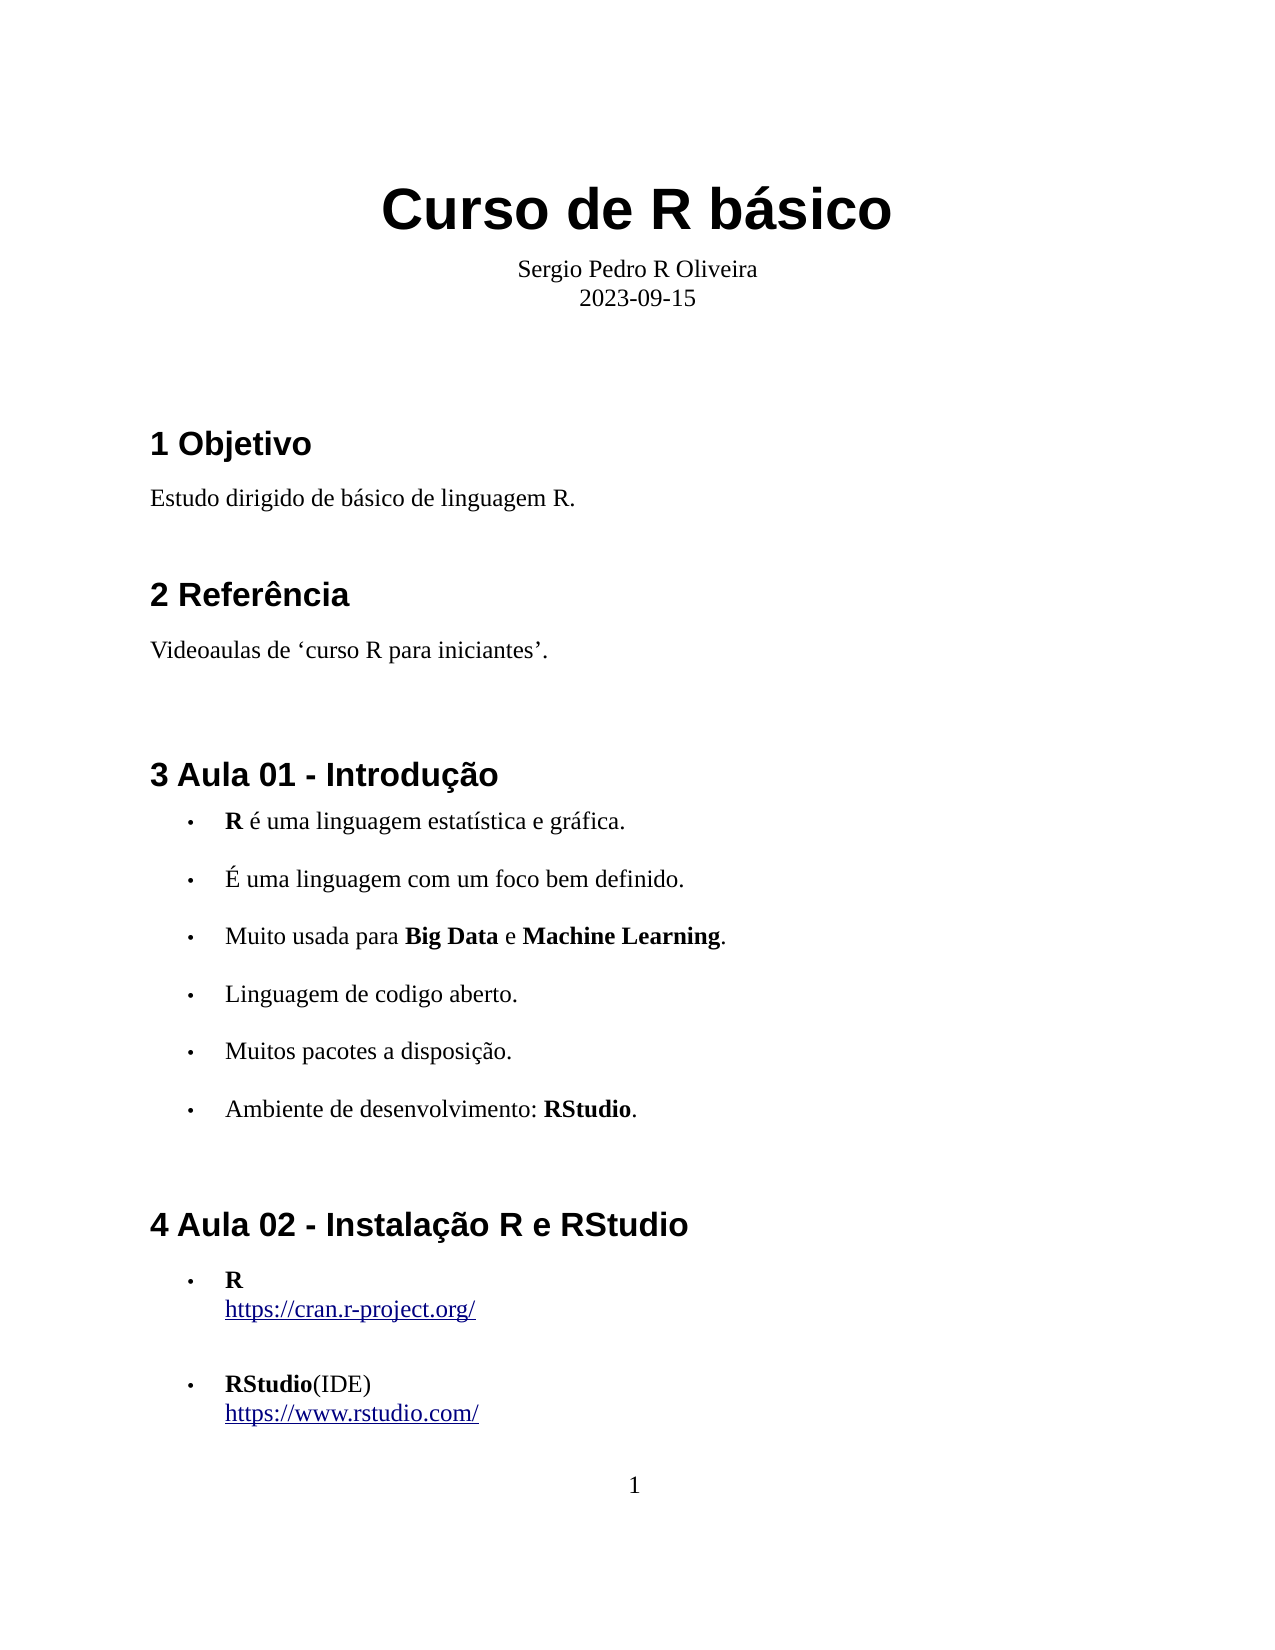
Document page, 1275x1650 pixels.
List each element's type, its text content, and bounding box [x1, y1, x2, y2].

list É uma linguagem com um foco bem definido. [187, 864, 1125, 921]
list R é uma linguagem estatística e gráfica. [187, 806, 1125, 864]
subtitle 1 Objetivo [150, 423, 1125, 462]
text 2023-09-15 [150, 283, 1125, 312]
subtitle 4 Aula 02 - Instalação R e RStudio [150, 1205, 1125, 1244]
text Estudo dirigido de básico de linguagem R. [150, 483, 1125, 541]
text Videoaulas de ‘curso R para iniciantes’. [150, 635, 1125, 692]
subtitle 2 Referência [150, 575, 1125, 613]
subtitle 3 Aula 01 - Introdução [150, 755, 1125, 794]
list Linguagem de codigo aberto. [187, 979, 1125, 1036]
list Muito usada para Big Data e Machine Learning. [187, 921, 1125, 979]
list R https://cran.r-project.org/ [187, 1265, 1125, 1351]
list Muitos pacotes a disposição. [187, 1036, 1125, 1094]
list RStudio(IDE) https://www.rstudio.com/ [187, 1369, 1125, 1427]
list Ambiente de desenvolvimento: RStudio. [187, 1094, 1125, 1151]
text Sergio Pedro R Oliveira [150, 254, 1125, 283]
title Curso de R básico [150, 175, 1125, 242]
